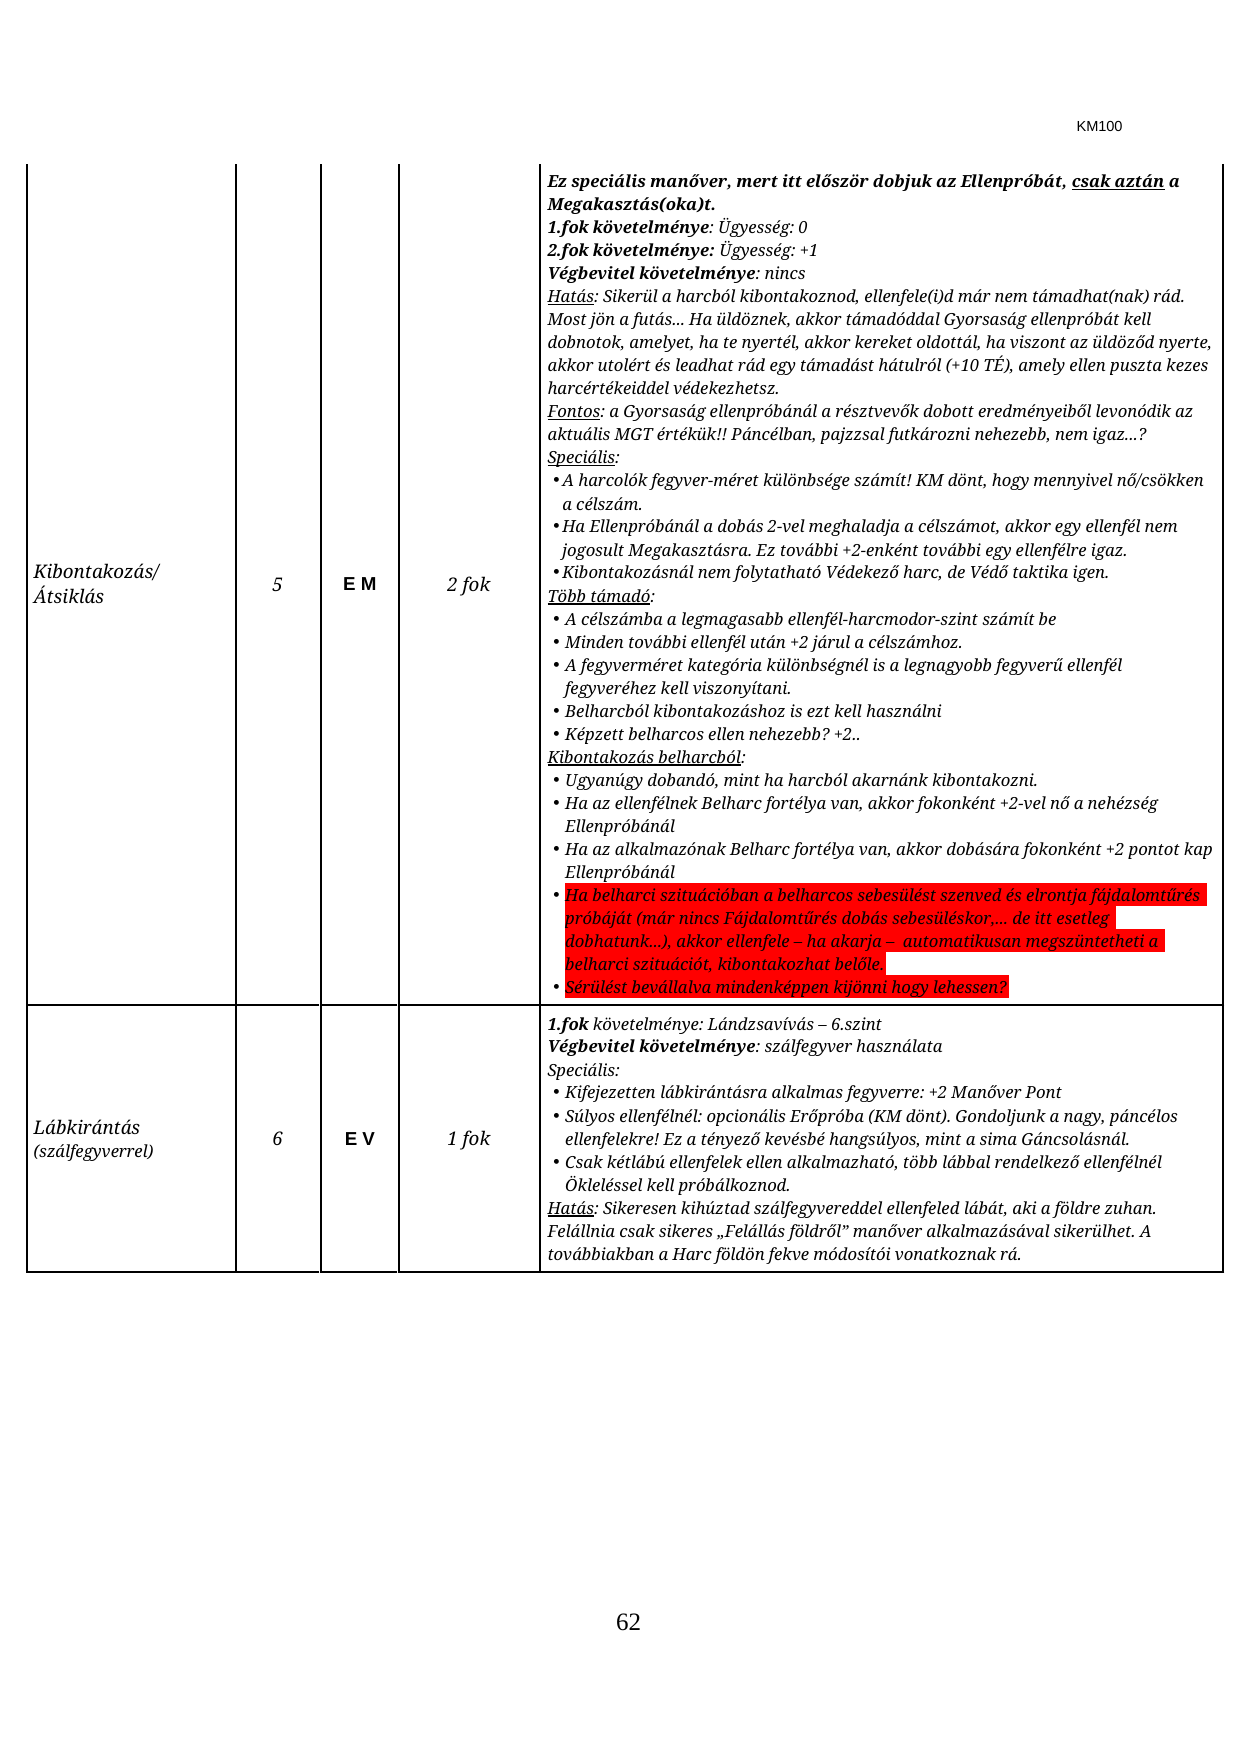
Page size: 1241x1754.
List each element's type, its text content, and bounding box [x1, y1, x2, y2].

table_cell 5 [237, 164, 319, 1004]
table_cell 1.fok követelménye: Lándzsavívás – 6.szint Végbevitel követelménye: szálfegyver használata Speciális: Kifejezetten lábkirántásra alkalmas fegyverre: +2 Manőver Pont Súlyos ellenfélnél: opcionális Erőpróba (KM dönt). Gondoljunk a nagy, páncélos ellenfelekre! Ez a tényező kevésbé hangsúlyos, mint a sima Gáncsolásnál. Csak kétlábú ellenfelek ellen alkalmazható, több lábbal rendelkező ellenfélnél Ökleléssel kell próbálkoznod. Hatás: Sikeresen kihúztad szálfegyvereddel ellenfeled lábát, aki a földre zuhan. Felállnia csak sikeres „Felállás földről” manőver alkalmazásával sikerülhet. A továbbiakban a Harc földön fekve módosítói vonatkoznak rá. [541, 1006, 1222, 1271]
table_cell 6 [237, 1006, 319, 1271]
table_cell E M [322, 164, 397, 1004]
table_cell 1 fok [400, 1006, 539, 1271]
table_cell Ez speciális manőver, mert itt először dobjuk az Ellenpróbát, csak aztán a Megakasztás(oka)t. 1.fok követelménye: Ügyesség: 0 2.fok követelménye: Ügyesség: +1 Végbevitel követelménye: nincs Hatás: Sikerül a harcból kibontakoznod, ellenfele(i)d már nem támadhat(nak) rád. Most jön a futás... Ha üldöznek, akkor támadóddal Gyorsaság ellenpróbát kell dobnotok, amelyet, ha te nyertél, akkor kereket oldottál, ha viszont az üldöződ nyerte, akkor utolért és leadhat rád egy támadást hátulról (+10 TÉ), amely ellen puszta kezes harcértékeiddel védekezhetsz. Fontos: a Gyorsaság ellenpróbánál a résztvevők dobott eredményeiből levonódik az aktuális MGT értékük!! Páncélban, pajzzsal futkározni nehezebb, nem igaz...? Speciális: A harcolók fegyver-méret különbsége számít! KM dönt, hogy mennyivel nő/csökken a célszám. Ha Ellenpróbánál a dobás 2-vel meghaladja a célszámot, akkor egy ellenfél nem jogosult Megakasztásra. Ez további +2-enként további egy ellenfélre igaz. Kibontakozásnál nem folytatható Védekező harc, de Védő taktika igen. Több támadó: A célszámba a legmagasabb ellenfél-harcmodor-szint számít be Minden további ellenfél után +2 járul a célszámhoz. A fegyverméret kategória különbségnél is a legnagyobb fegyverű ellenfél fegyveréhez kell viszonyítani. Belharcból kibontakozáshoz is ezt kell használni Képzett belharcos ellen nehezebb? +2.. Kibontakozás belharcból: Ugyanúgy dobandó, mint ha harcból akarnánk kibontakozni. Ha az ellenfélnek Belharc fortélya van, akkor fokonként +2-vel nő a nehézség Ellenpróbánál Ha az alkalmazónak Belharc fortélya van, akkor dobására fokonként +2 pontot kap Ellenpróbánál Ha belharci szituációban a belharcos sebesülést szenved és elrontja fájdalomtűrés próbáját (már nincs Fájdalomtűrés dobás sebesüléskor,... de itt esetleg dobhatunk...), akkor ellenfele – ha akarja – automatikusan megszüntetheti a belharci szituációt, kibontakozhat belőle. Sérülést bevállalva mindenképpen kijönni hogy lehessen? [541, 164, 1222, 1004]
table_cell 2 fok [400, 164, 539, 1004]
table_cell Lábkirántás (szálfegyverrel) [28, 1006, 235, 1271]
table_cell Kibontakozás/Átsiklás [28, 164, 235, 1004]
table_cell E V [322, 1006, 397, 1271]
